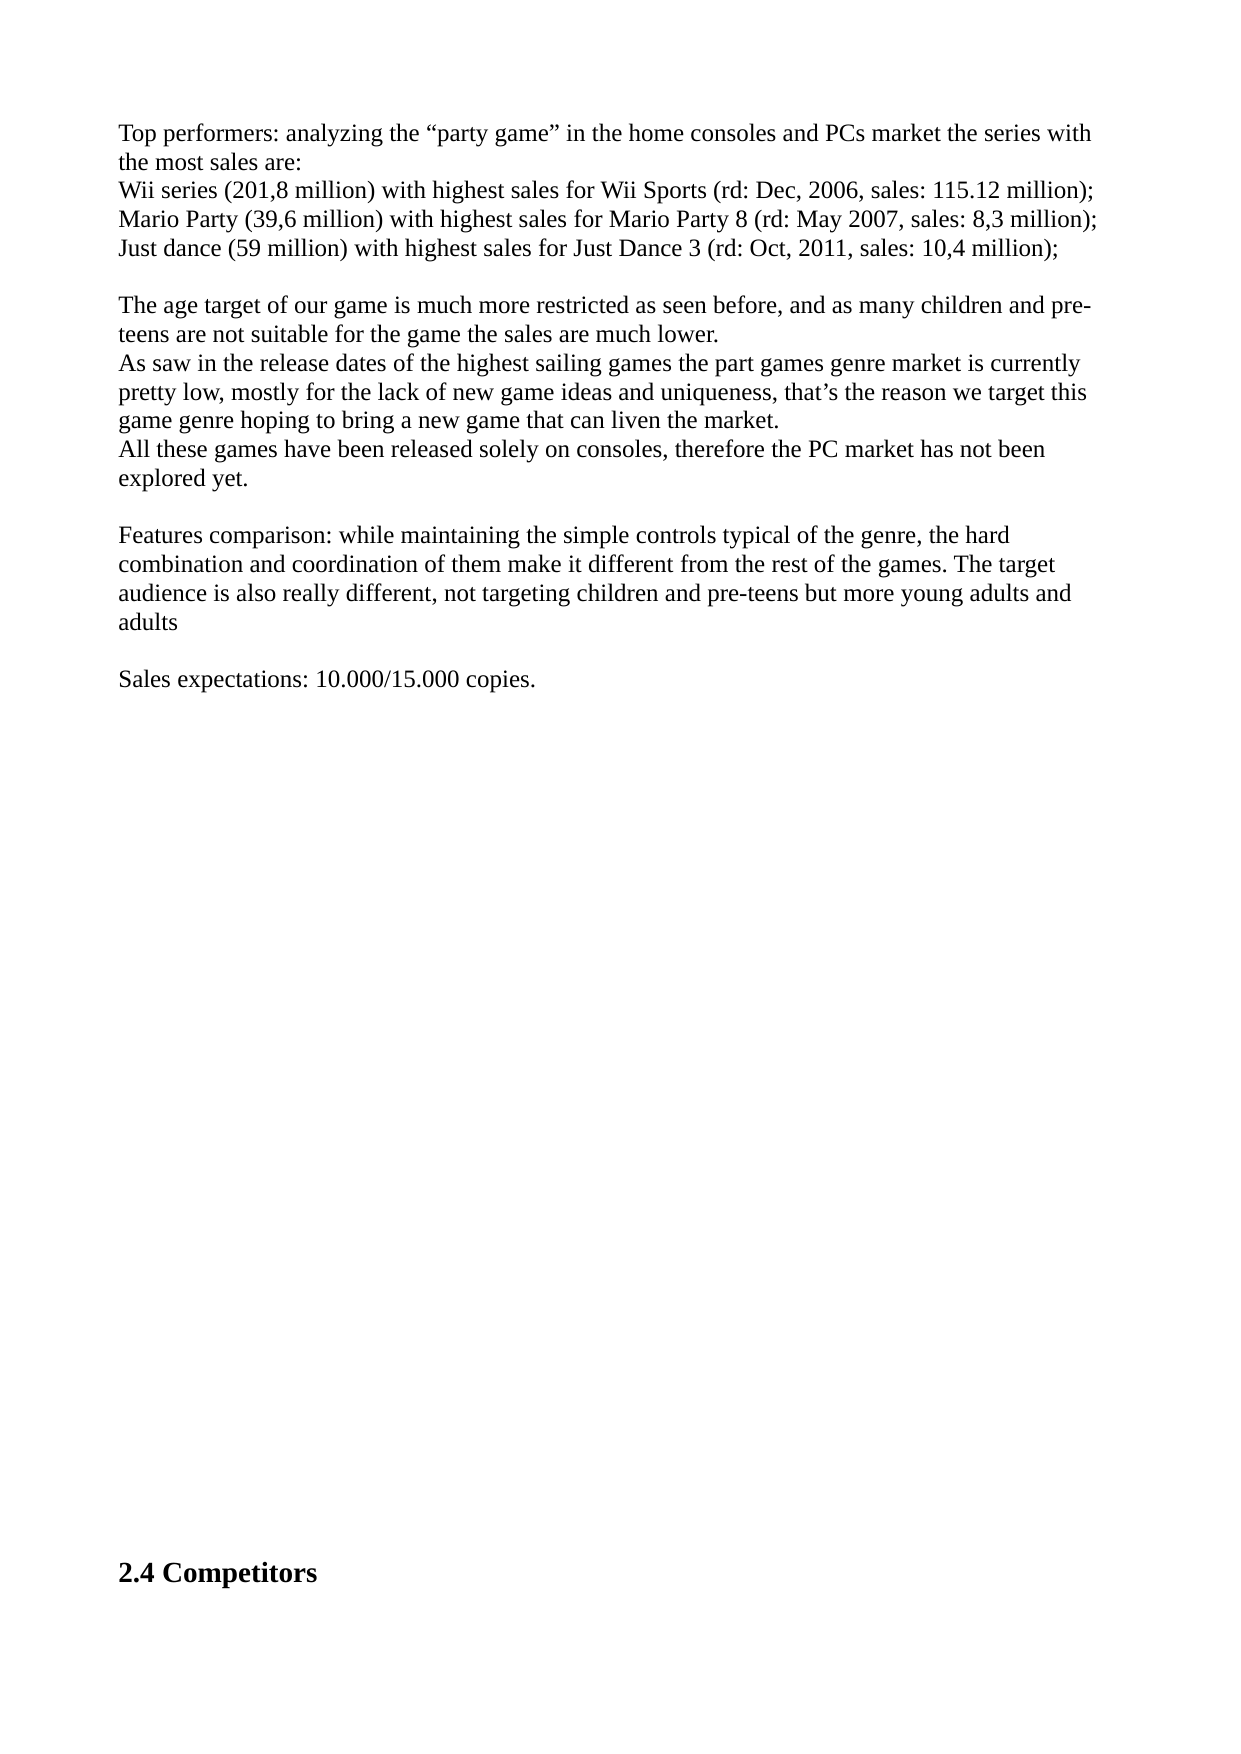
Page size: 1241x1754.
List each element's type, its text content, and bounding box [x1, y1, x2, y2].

text Top performers: analyzing the “party game” in the home consoles and PCs market the series with the most sales are: [118, 118, 1122, 176]
text Sales expectations: 10.000/15.000 copies. [118, 664, 1122, 693]
text Wii series (201,8 million) with highest sales for Wii Sports (rd: Dec, 2006, sales: 115.12 million); [118, 176, 1122, 204]
text As saw in the release dates of the highest sailing games the part games genre market is currently pretty low, mostly for the lack of new game ideas and uniqueness, that’s the reason we target this game genre hoping to bring a new game that can liven the market. [118, 348, 1122, 434]
text Just dance (59 million) with highest sales for Just Dance 3 (rd: Oct, 2011, sales: 10,4 million); [118, 233, 1122, 262]
text All these games have been released solely on consoles, therefore the PC market has not been explored yet. [118, 434, 1122, 492]
text Features comparison: while maintaining the simple controls typical of the genre, the hard combination and coordination of them make it different from the rest of the games. The target audience is also really different, not targeting children and pre-teens but more young adults and adults [118, 521, 1122, 636]
text Mario Party (39,6 million) with highest sales for Mario Party 8 (rd: May 2007, sales: 8,3 million); [118, 204, 1122, 233]
text The age target of our game is much more restricted as seen before, and as many children and pre-teens are not suitable for the game the sales are much lower. [118, 291, 1122, 348]
text 2.4 Competitors [118, 1556, 1122, 1589]
